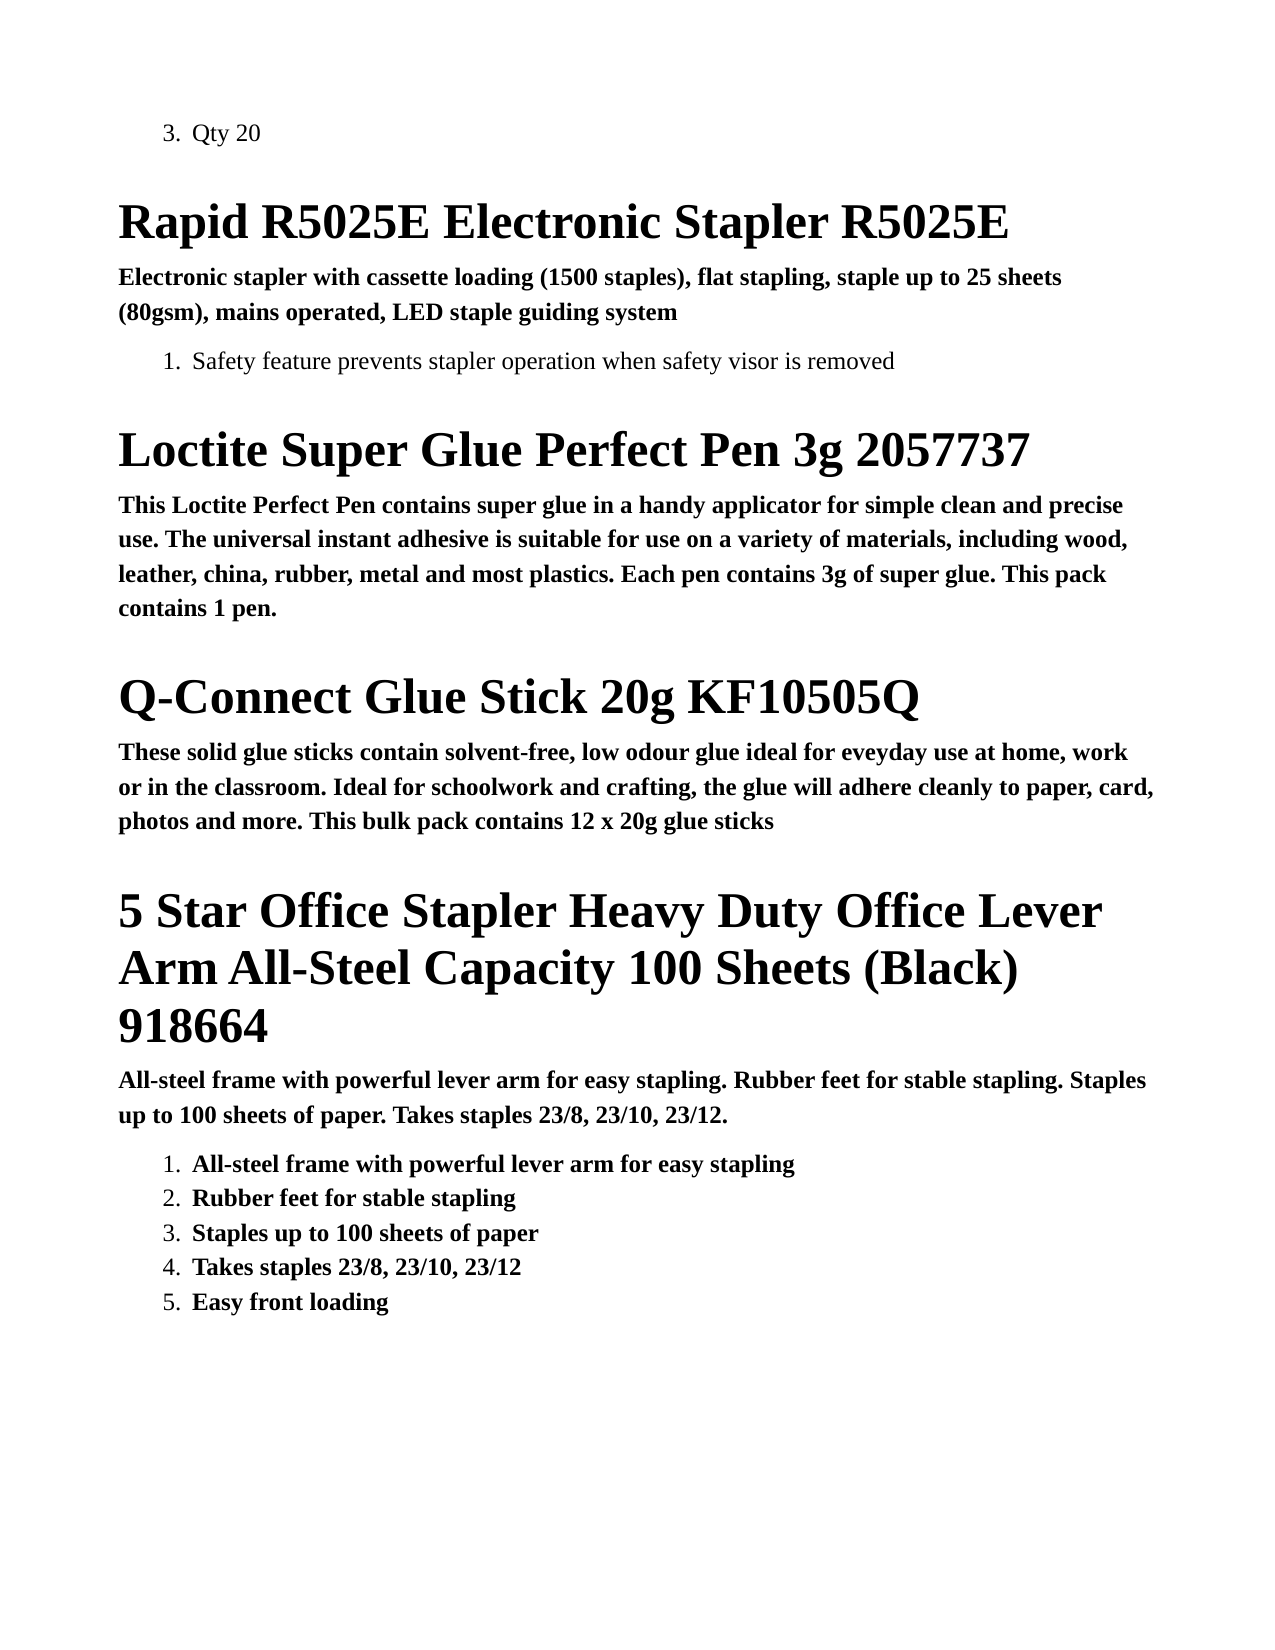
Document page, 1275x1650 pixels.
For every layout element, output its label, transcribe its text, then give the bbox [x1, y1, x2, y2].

list Safety feature prevents stapler operation when safety visor is removed [162, 346, 1157, 374]
subtitle Loctite Super Glue Perfect Pen 3g 2057737 [118, 420, 1157, 477]
list Takes staples 23/8, 23/10, 23/12 [162, 1252, 1157, 1281]
subtitle 5 Star Office Stapler Heavy Duty Office Lever Arm All-Steel Capacity 100 Sheets (Black) 918664 [118, 880, 1157, 1053]
subtitle Rapid R5025E Electronic Stapler R5025E [118, 192, 1157, 250]
list Staples up to 100 sheets of paper [162, 1218, 1157, 1247]
list All-steel frame with powerful lever arm for easy stapling [162, 1149, 1157, 1178]
list Rubber feet for stable stapling [162, 1183, 1157, 1212]
text These solid glue sticks contain solvent-free, low odour glue ideal for eveyday use at home, work or in the classroom. Ideal for schoolwork and crafting, the glue will adhere cleanly to paper, card, photos and more. This bulk pack contains 12 x 20g glue sticks [118, 737, 1157, 835]
text This Loctite Perfect Pen contains super glue in a handy applicator for simple clean and precise use. The universal instant adhesive is suitable for use on a variety of materials, including wood, leather, china, rubber, metal and most plastics. Each pen contains 3g of super glue. This pack contains 1 pen. [118, 490, 1157, 622]
subtitle Q-Connect Glue Stick 20g KF10505Q [118, 667, 1157, 725]
list Qty 20 [162, 118, 1157, 147]
text All-steel frame with powerful lever arm for easy stapling. Rubber feet for stable stapling. Staples up to 100 sheets of paper. Takes staples 23/8, 23/10, 23/12. [118, 1065, 1157, 1128]
list Easy front loading [162, 1287, 1157, 1316]
text Electronic stapler with cassette loading (1500 staples), flat stapling, staple up to 25 sheets (80gsm), mains operated, LED staple guiding system [118, 262, 1157, 325]
